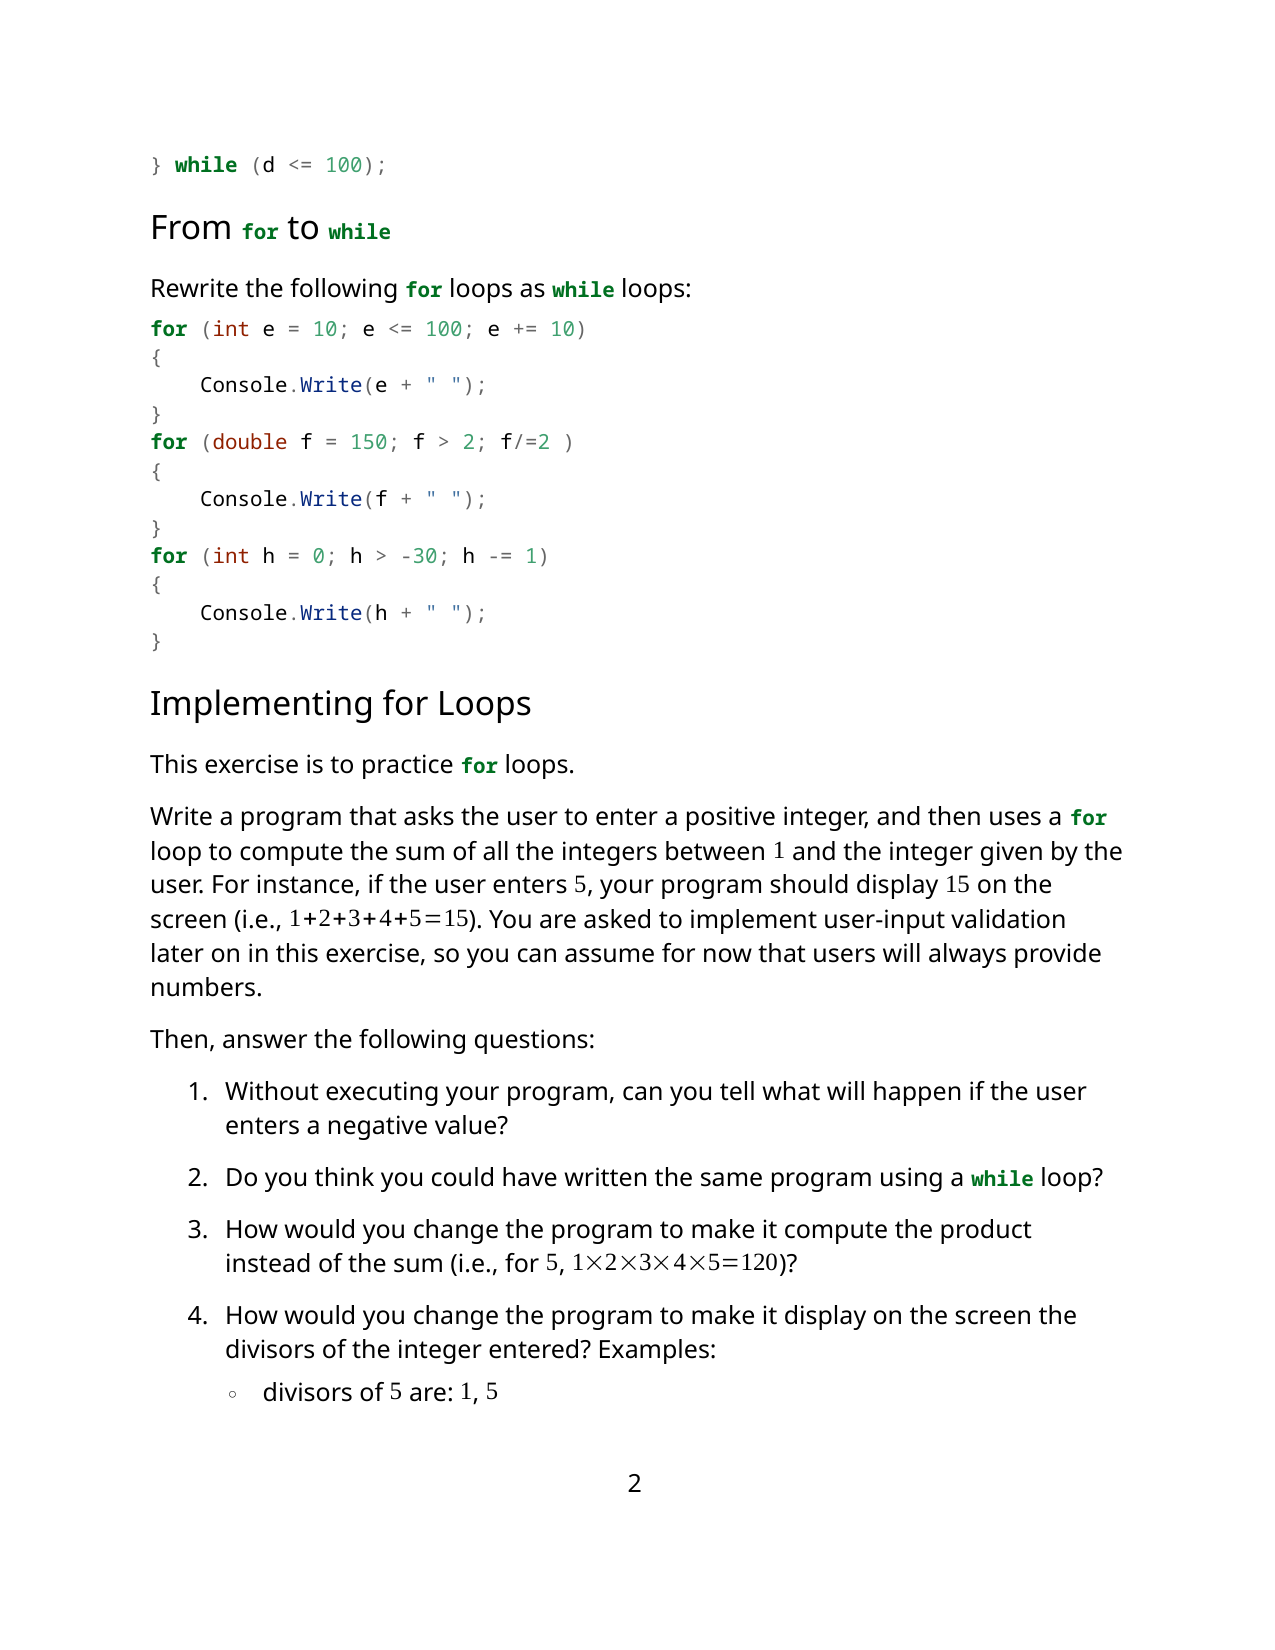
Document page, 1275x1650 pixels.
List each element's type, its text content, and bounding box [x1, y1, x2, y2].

text Console.Write(h + " "); [150, 598, 1125, 626]
text for (int e = 10; e <= 100; e += 10) [150, 314, 1125, 342]
text for (int h = 0; h > -30; h -= 1) [150, 541, 1125, 569]
text Console.Write(f + " "); [150, 484, 1125, 513]
text } [150, 513, 1125, 541]
list How would you change the program to make it compute the product instead of the sum (i.e., for , )? [187, 1211, 1125, 1279]
text { [150, 569, 1125, 598]
text } while (d <= 100); [150, 150, 1125, 178]
subtitle Implementing for Loops [150, 680, 1125, 726]
text Then, answer the following questions: [150, 1021, 1125, 1055]
text for (double f = 150; f > 2; f/=2 ) [150, 427, 1125, 456]
text { [150, 342, 1125, 371]
text } [150, 399, 1125, 427]
list Without executing your program, can you tell what will happen if the user enters a negative value? [187, 1073, 1125, 1141]
list How would you change the program to make it display on the screen the divisors of the integer entered? Examples: [187, 1297, 1125, 1366]
text } [150, 626, 1125, 655]
text Rewrite the following for loops as while loops: [150, 271, 1125, 305]
text Console.Write(e + " "); [150, 371, 1125, 399]
text Write a program that asks the user to enter a positive integer, and then uses a for loop to compute the sum of all the integers between and the integer given by the user. For instance, if the user enters , your program should display on the screen (i.e., ). You are asked to implement user-input validation later on in this exercise, so you can assume for now that users will always provide numbers. [150, 799, 1125, 1003]
list Do you think you could have written the same program using a while loop? [187, 1159, 1125, 1193]
text { [150, 456, 1125, 484]
text This exercise is to practice for loops. [150, 747, 1125, 781]
subtitle From for to while [150, 203, 1125, 249]
list divisors of are: , [225, 1374, 1125, 1408]
